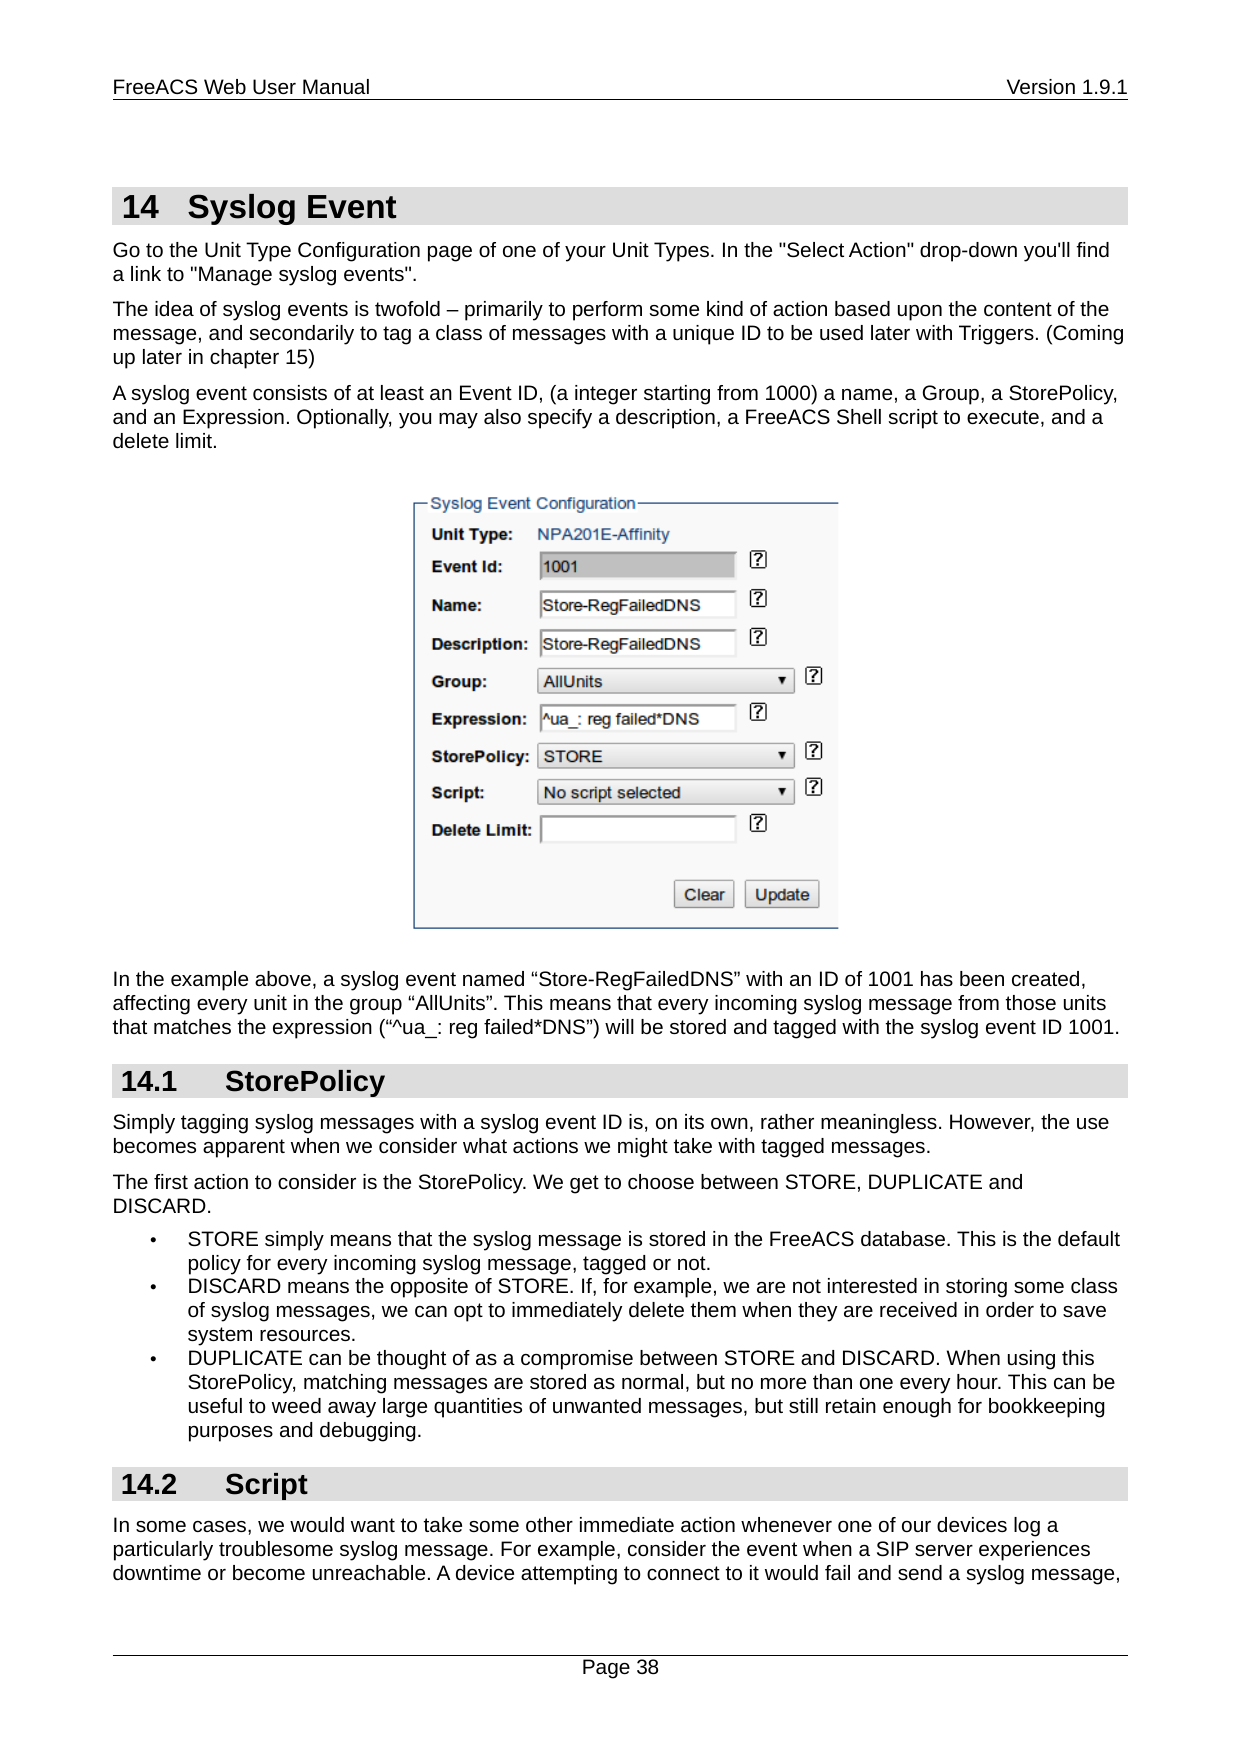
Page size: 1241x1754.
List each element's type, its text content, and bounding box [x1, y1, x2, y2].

list STORE simply means that the syslog message is stored in the FreeACS database. This is the default policy for every incoming syslog message, tagged or not. [150, 1226, 1128, 1274]
text Simply tagging syslog messages with a syslog event ID is, on its own, rather meaningless. However, the use becomes apparent when we consider what actions we might take with tagged messages. [112, 1109, 1128, 1157]
list DISCARD means the opposite of STORE. If, for example, we are not interested in storing some class of syslog messages, we can opt to immediately delete them when they are received in order to save system resources. [150, 1274, 1128, 1346]
text In the example above, a syslog event named “Store-RegFailedDNS” with an ID of 1001 has been created, affecting every unit in the group “AllUnits”. This means that every incoming syslog message from those units that matches the expression (“^ua_: reg failed*DNS”) will be stored and tagged with the syslog event ID 1001. [112, 465, 1128, 1039]
text The first action to consider is the StorePolicy. We get to choose between STORE, DUPLICATE and DISCARD. [112, 1169, 1128, 1217]
picture [402, 492, 839, 938]
text Go to the Unit Type Configuration page of one of your Unit Types. In the "Select Action" drop-down you'll find a link to "Manage syslog events". [112, 237, 1128, 285]
text The idea of syslog events is twofold – primarily to perform some kind of action based upon the content of the message, and secondarily to tag a class of messages with a unique ID to be used later with Triggers. (Coming up later in chapter 15) [112, 297, 1128, 369]
subtitle Script [112, 1467, 1128, 1501]
subtitle Syslog Event [112, 187, 1128, 225]
list DUPLICATE can be thought of as a compromise between STORE and DISCARD. When using this StorePolicy, matching messages are stored as normal, but no more than one every hour. This can be useful to weed away large quantities of unwanted messages, but still retain enough for bookkeeping purposes and debugging. [150, 1346, 1128, 1442]
text A syslog event consists of at least an Event ID, (a integer starting from 1000) a name, a Group, a StorePolicy, and an Expression. Optionally, you may also specify a description, a FreeACS Shell script to execute, and a delete limit. [112, 381, 1128, 453]
subtitle StorePolicy [112, 1064, 1128, 1098]
text In some cases, we would want to take some other immediate action whenever one of our devices log a particularly troublesome syslog message. For example, consider the event when a SIP server experiences downtime or become unreachable. A device attempting to connect to it would fail and send a syslog message, [112, 1512, 1128, 1584]
